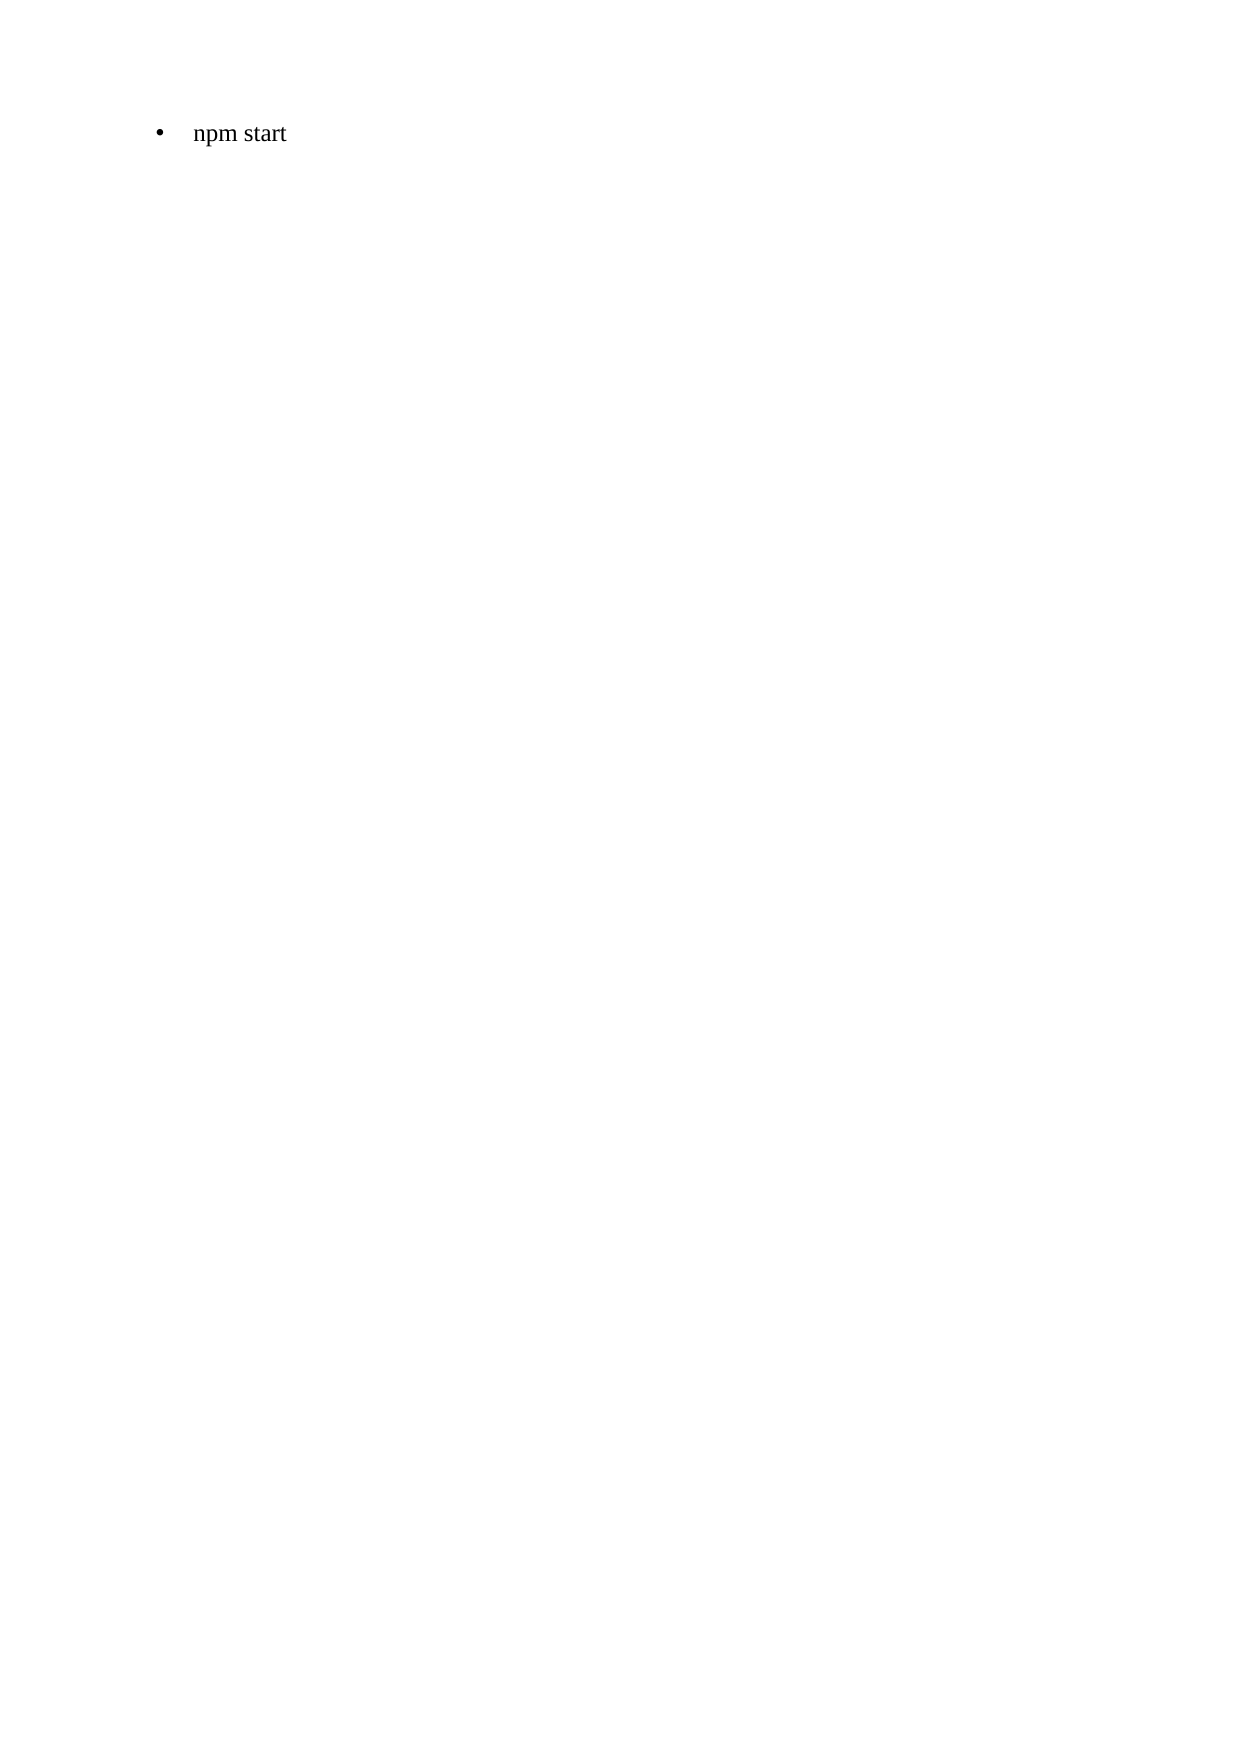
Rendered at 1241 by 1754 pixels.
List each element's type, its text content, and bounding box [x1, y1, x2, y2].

list npm start [156, 118, 1122, 147]
